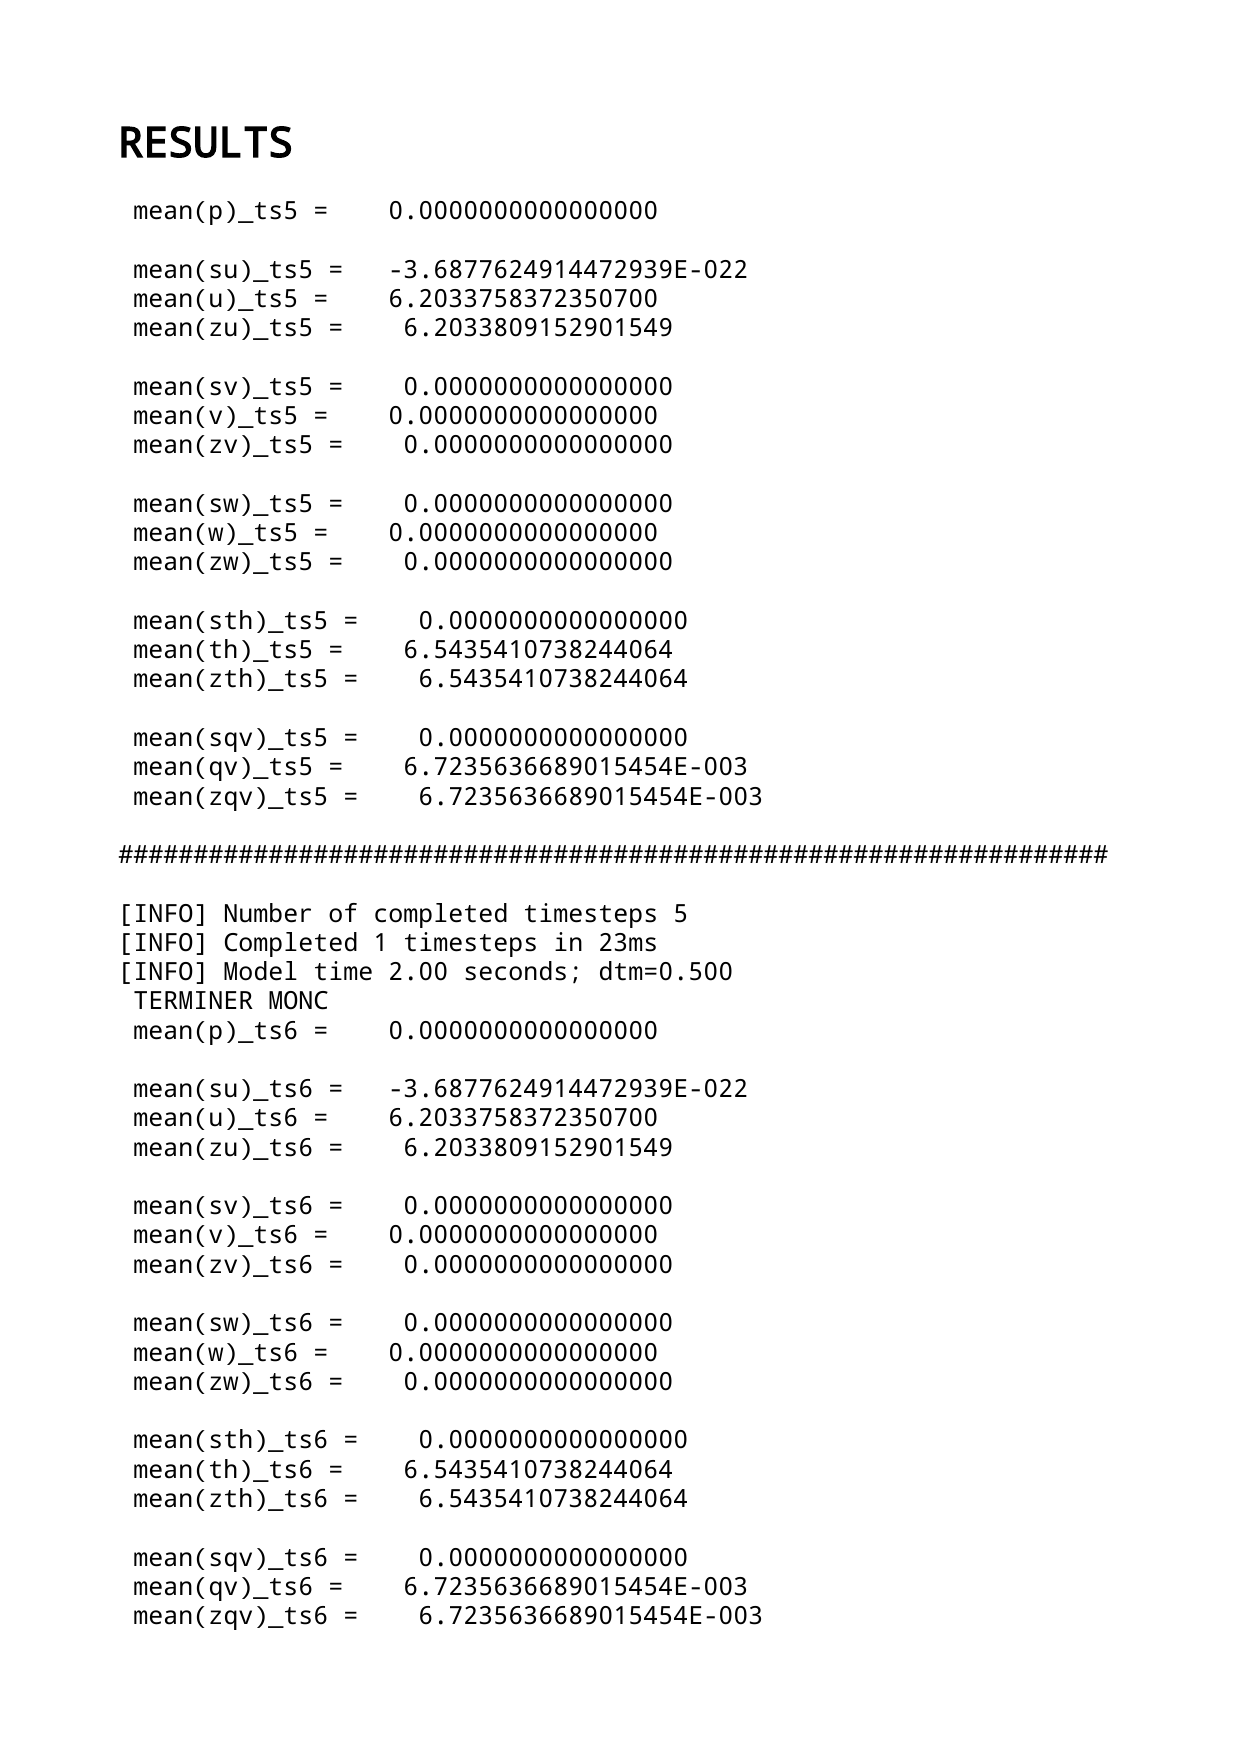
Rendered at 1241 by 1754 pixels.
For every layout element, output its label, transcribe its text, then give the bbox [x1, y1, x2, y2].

text mean(sv)_ts5 = 0.0000000000000000 [118, 372, 1122, 401]
text [INFO] Completed 1 timesteps in 23ms [118, 928, 1122, 957]
text mean(zu)_ts5 = 6.2033809152901549 [118, 313, 1122, 343]
text ################################################################## [118, 840, 1122, 869]
text mean(zu)_ts6 = 6.2033809152901549 [118, 1133, 1122, 1162]
text mean(sth)_ts5 = 0.0000000000000000 [118, 606, 1122, 635]
text mean(sw)_ts6 = 0.0000000000000000 [118, 1308, 1122, 1338]
text mean(sw)_ts5 = 0.0000000000000000 [118, 489, 1122, 518]
text mean(zv)_ts5 = 0.0000000000000000 [118, 430, 1122, 460]
text mean(w)_ts6 = 0.0000000000000000 [118, 1338, 1122, 1367]
text mean(zqv)_ts6 = 6.7235636689015454E-003 [118, 1601, 1122, 1631]
text mean(zw)_ts5 = 0.0000000000000000 [118, 547, 1122, 577]
text mean(zw)_ts6 = 0.0000000000000000 [118, 1367, 1122, 1396]
text mean(qv)_ts6 = 6.7235636689015454E-003 [118, 1572, 1122, 1601]
text mean(th)_ts5 = 6.5435410738244064 [118, 635, 1122, 664]
text mean(su)_ts6 = -3.6877624914472939E-022 [118, 1074, 1122, 1104]
text [INFO] Model time 2.00 seconds; dtm=0.500 [118, 957, 1122, 987]
text mean(w)_ts5 = 0.0000000000000000 [118, 518, 1122, 547]
text mean(u)_ts6 = 6.2033758372350700 [118, 1104, 1122, 1133]
text mean(sth)_ts6 = 0.0000000000000000 [118, 1426, 1122, 1455]
text mean(zv)_ts6 = 0.0000000000000000 [118, 1250, 1122, 1279]
text RESULTS [118, 118, 1122, 167]
text mean(zqv)_ts5 = 6.7235636689015454E-003 [118, 782, 1122, 811]
text mean(p)_ts5 = 0.0000000000000000 [118, 196, 1122, 226]
text mean(u)_ts5 = 6.2033758372350700 [118, 284, 1122, 313]
text mean(su)_ts5 = -3.6877624914472939E-022 [118, 255, 1122, 284]
text mean(v)_ts6 = 0.0000000000000000 [118, 1221, 1122, 1250]
text mean(p)_ts6 = 0.0000000000000000 [118, 1016, 1122, 1045]
text [INFO] Number of completed timesteps 5 [118, 899, 1122, 928]
text mean(zth)_ts5 = 6.5435410738244064 [118, 664, 1122, 694]
text mean(th)_ts6 = 6.5435410738244064 [118, 1455, 1122, 1484]
text mean(v)_ts5 = 0.0000000000000000 [118, 401, 1122, 430]
text mean(sqv)_ts6 = 0.0000000000000000 [118, 1543, 1122, 1572]
text mean(sv)_ts6 = 0.0000000000000000 [118, 1191, 1122, 1221]
text mean(qv)_ts5 = 6.7235636689015454E-003 [118, 752, 1122, 782]
text TERMINER MONC [118, 987, 1122, 1016]
text mean(sqv)_ts5 = 0.0000000000000000 [118, 723, 1122, 752]
text mean(zth)_ts6 = 6.5435410738244064 [118, 1484, 1122, 1513]
